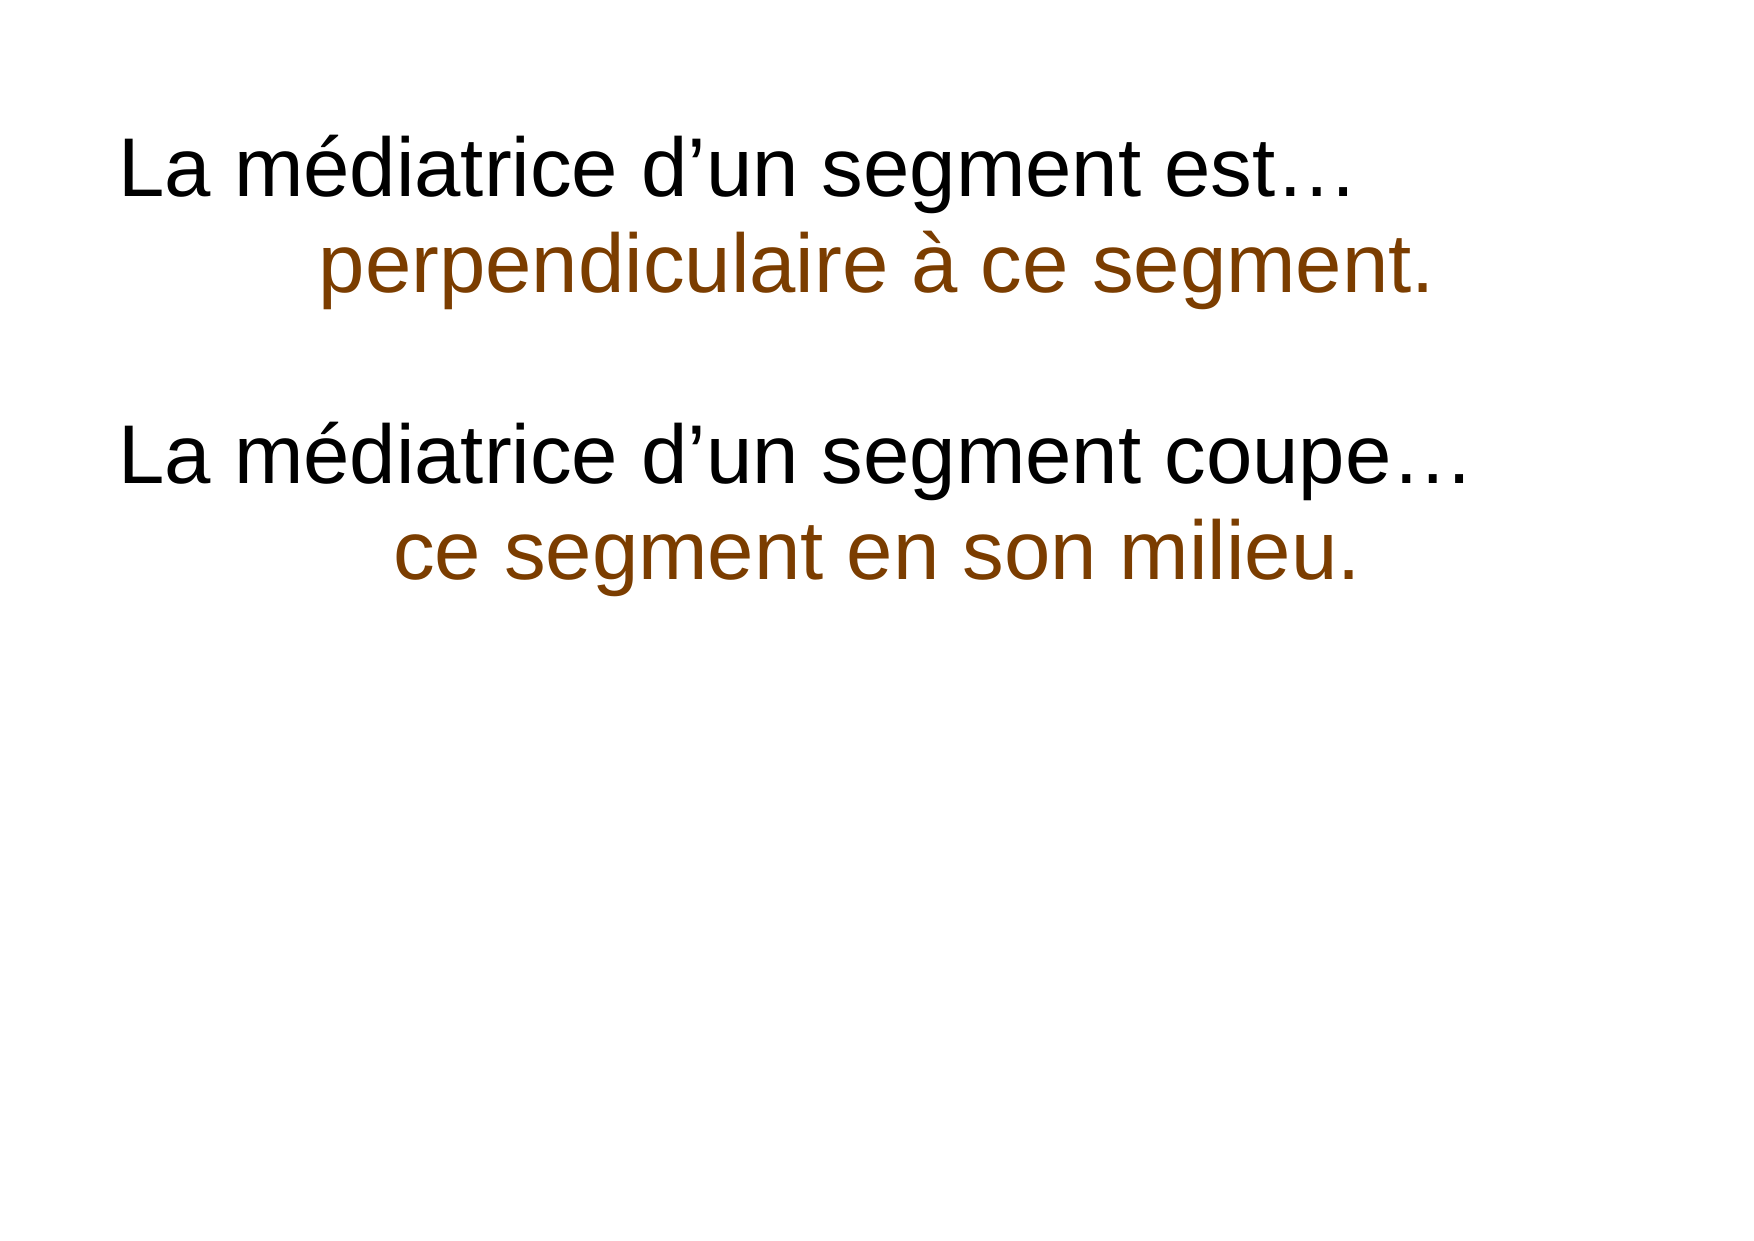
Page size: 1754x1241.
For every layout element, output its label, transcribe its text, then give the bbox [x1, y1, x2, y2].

text La médiatrice d’un segment coupe… [118, 406, 1636, 501]
text ce segment en son milieu. [118, 501, 1636, 597]
text La médiatrice d’un segment est… [118, 118, 1636, 214]
text perpendiculaire à ce segment. [118, 214, 1636, 310]
